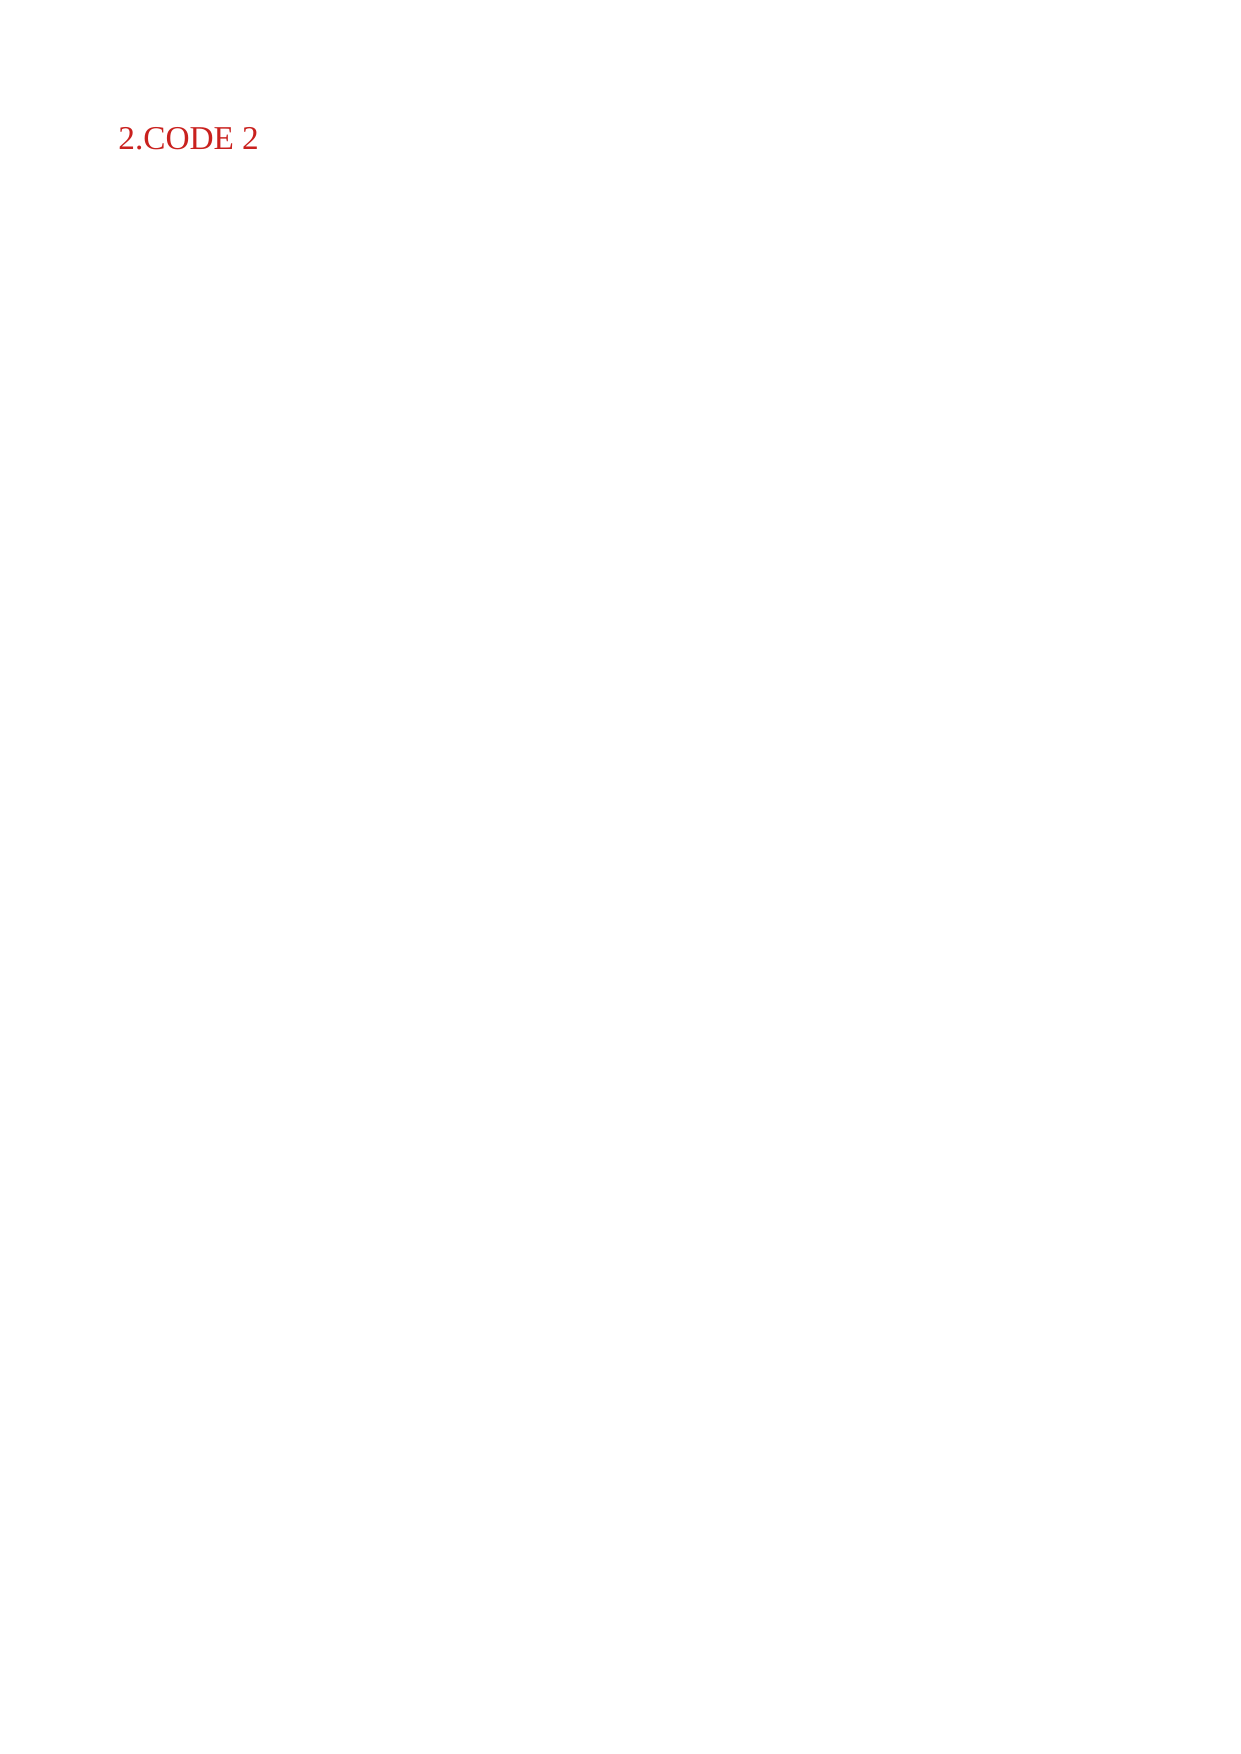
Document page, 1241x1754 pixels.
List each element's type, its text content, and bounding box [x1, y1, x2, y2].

text 2.CODE 2 [118, 118, 1122, 156]
